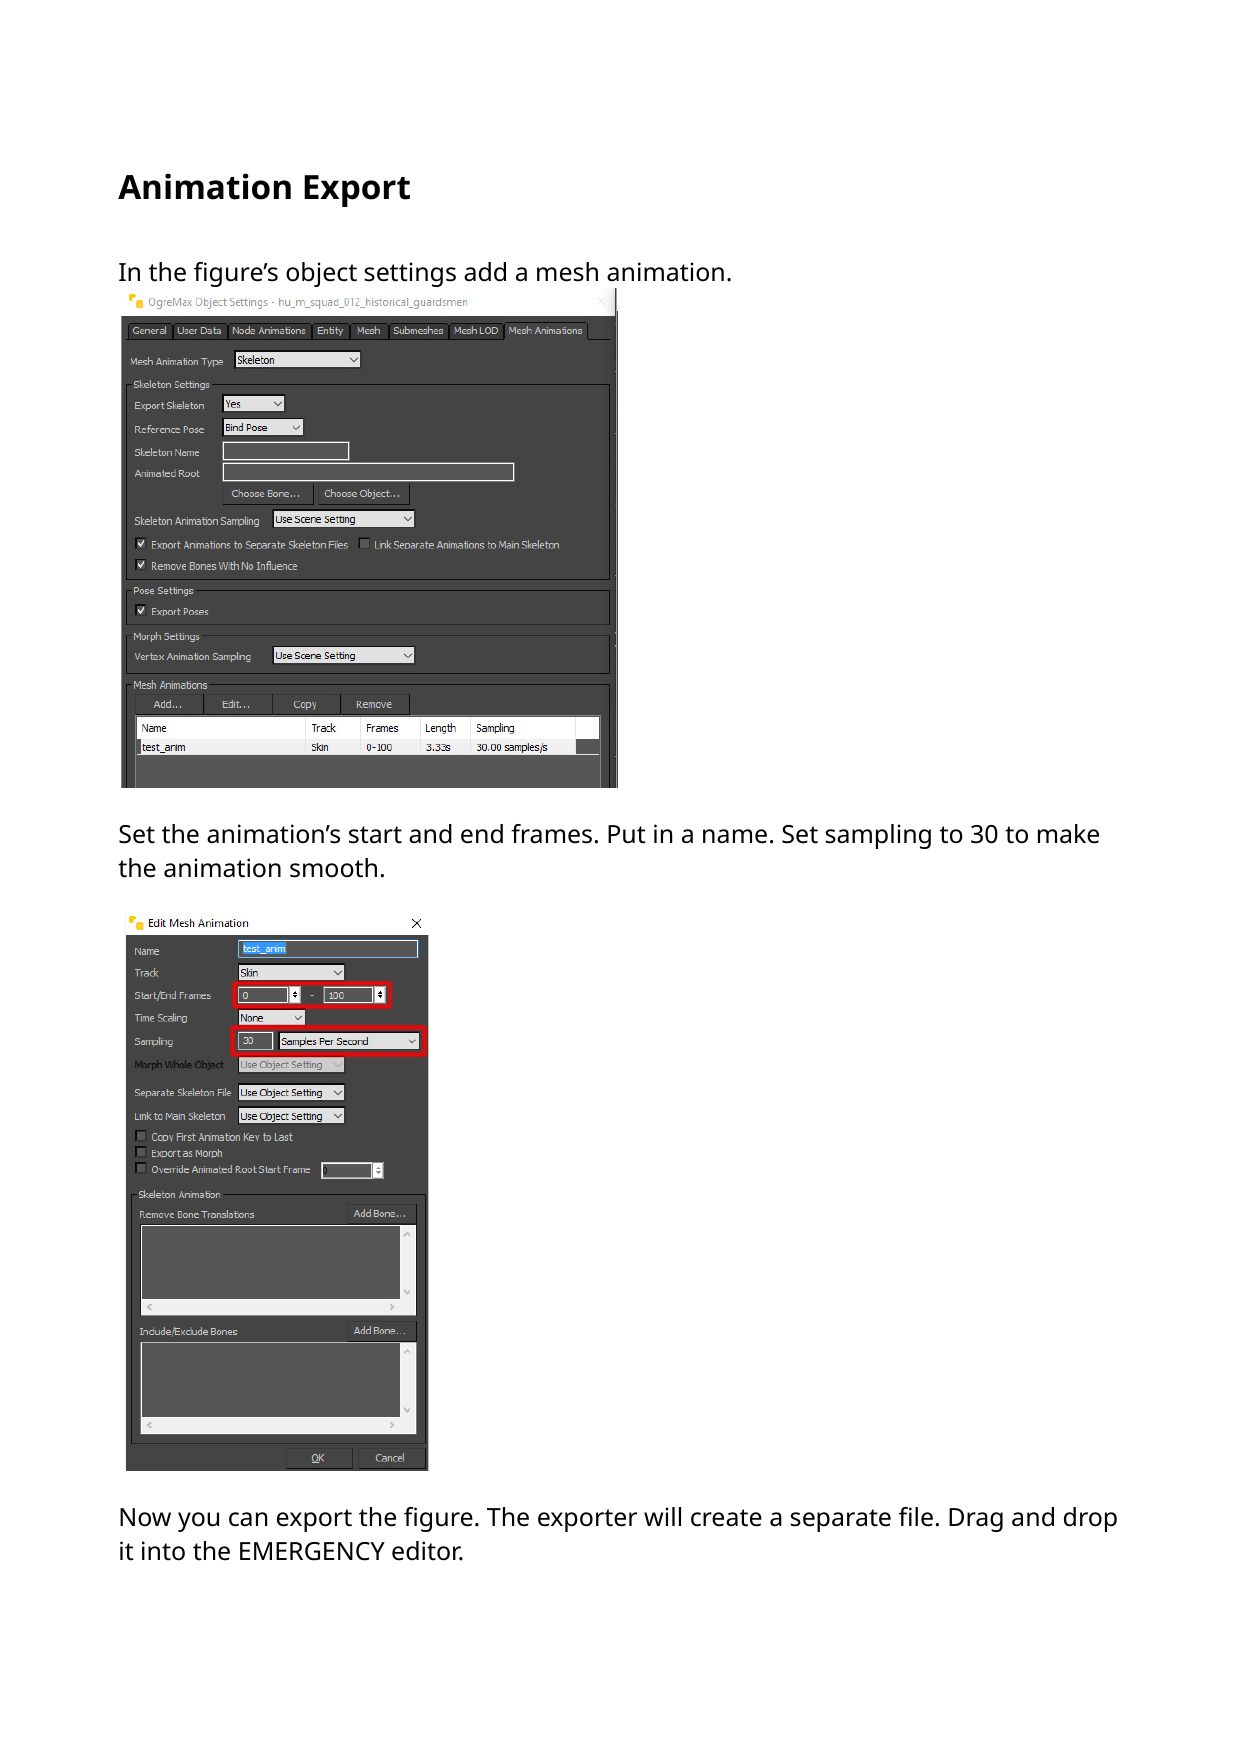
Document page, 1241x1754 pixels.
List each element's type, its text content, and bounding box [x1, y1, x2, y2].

text Set the animation’s start and end frames. Put in a name. Set sampling to 30 to make the animation smooth. [118, 817, 1122, 885]
text Animation Export [118, 163, 1122, 209]
text In the figure’s object settings add a mesh animation. [118, 254, 1122, 288]
text Now you can export the figure. The exporter will create a separate file. Drag and drop it into the EMERGENCY editor. [118, 1500, 1122, 1568]
